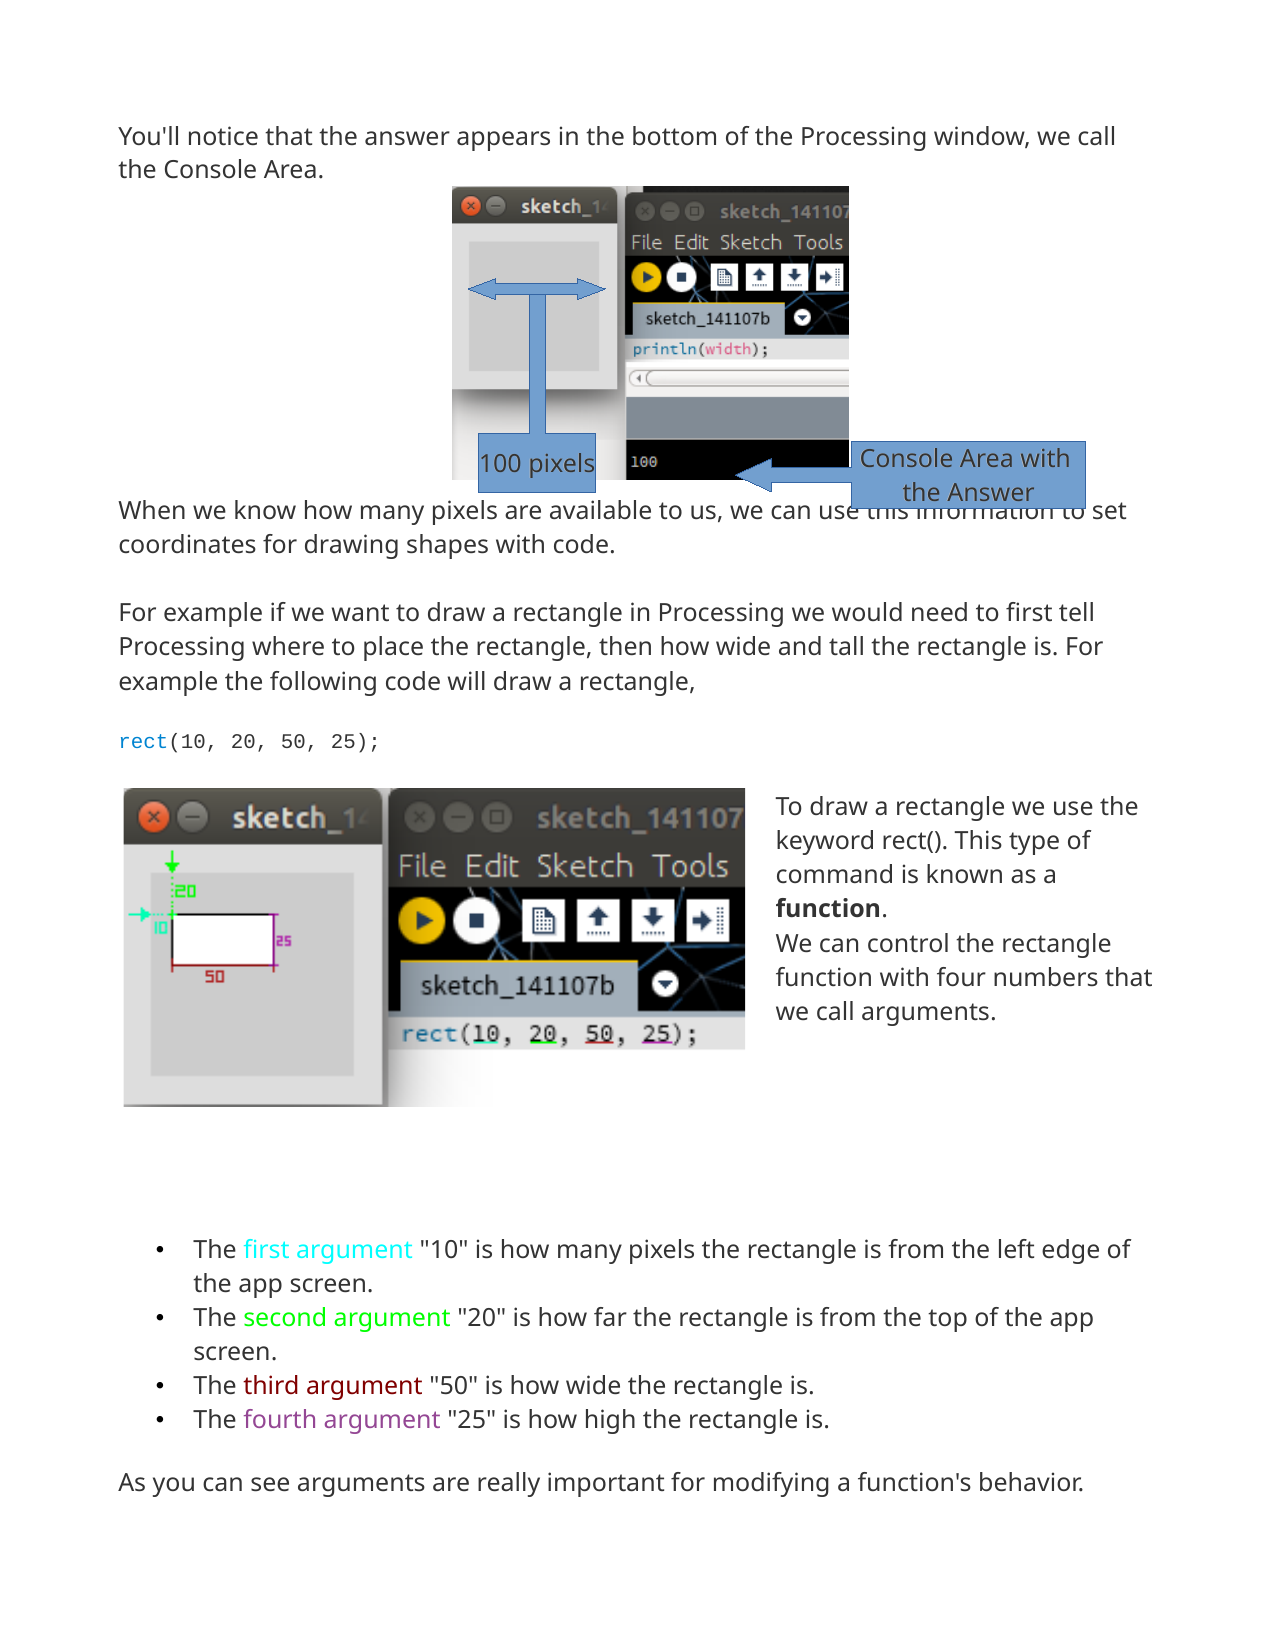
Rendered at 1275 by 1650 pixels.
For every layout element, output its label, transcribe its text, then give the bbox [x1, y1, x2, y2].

text To draw a rectangle we use the keyword rect(). This type of command is known as a function. [746, 789, 1157, 925]
picture [123, 788, 746, 1107]
text As you can see arguments are really important for modifying a function's behavior. [118, 1465, 1157, 1499]
list The first argument "10" is how many pixels the rectangle is from the left edge of the app screen. [156, 1232, 1157, 1300]
picture [452, 186, 849, 480]
text rect(10, 20, 50, 25); [118, 731, 1157, 755]
text When we know how many pixels are available to us, we can use this information to set coordinates for drawing shapes with code. [118, 493, 1157, 561]
text For example if we want to draw a rectangle in Processing we would need to first tell Processing where to place the rectangle, then how wide and tall the rectangle is. For example the following code will draw a rectangle, [118, 595, 1157, 697]
text You'll notice that the answer appears in the bottom of the Processing window, we call the Console Area. [118, 118, 1157, 186]
list The second argument "20" is how far the rectangle is from the top of the app screen. [156, 1300, 1157, 1368]
list The fourth argument "25" is how high the rectangle is. [156, 1402, 1157, 1436]
text We can control the rectangle function with four numbers that we call arguments. [746, 925, 1157, 1027]
list The third argument "50" is how wide the rectangle is. [156, 1368, 1157, 1402]
